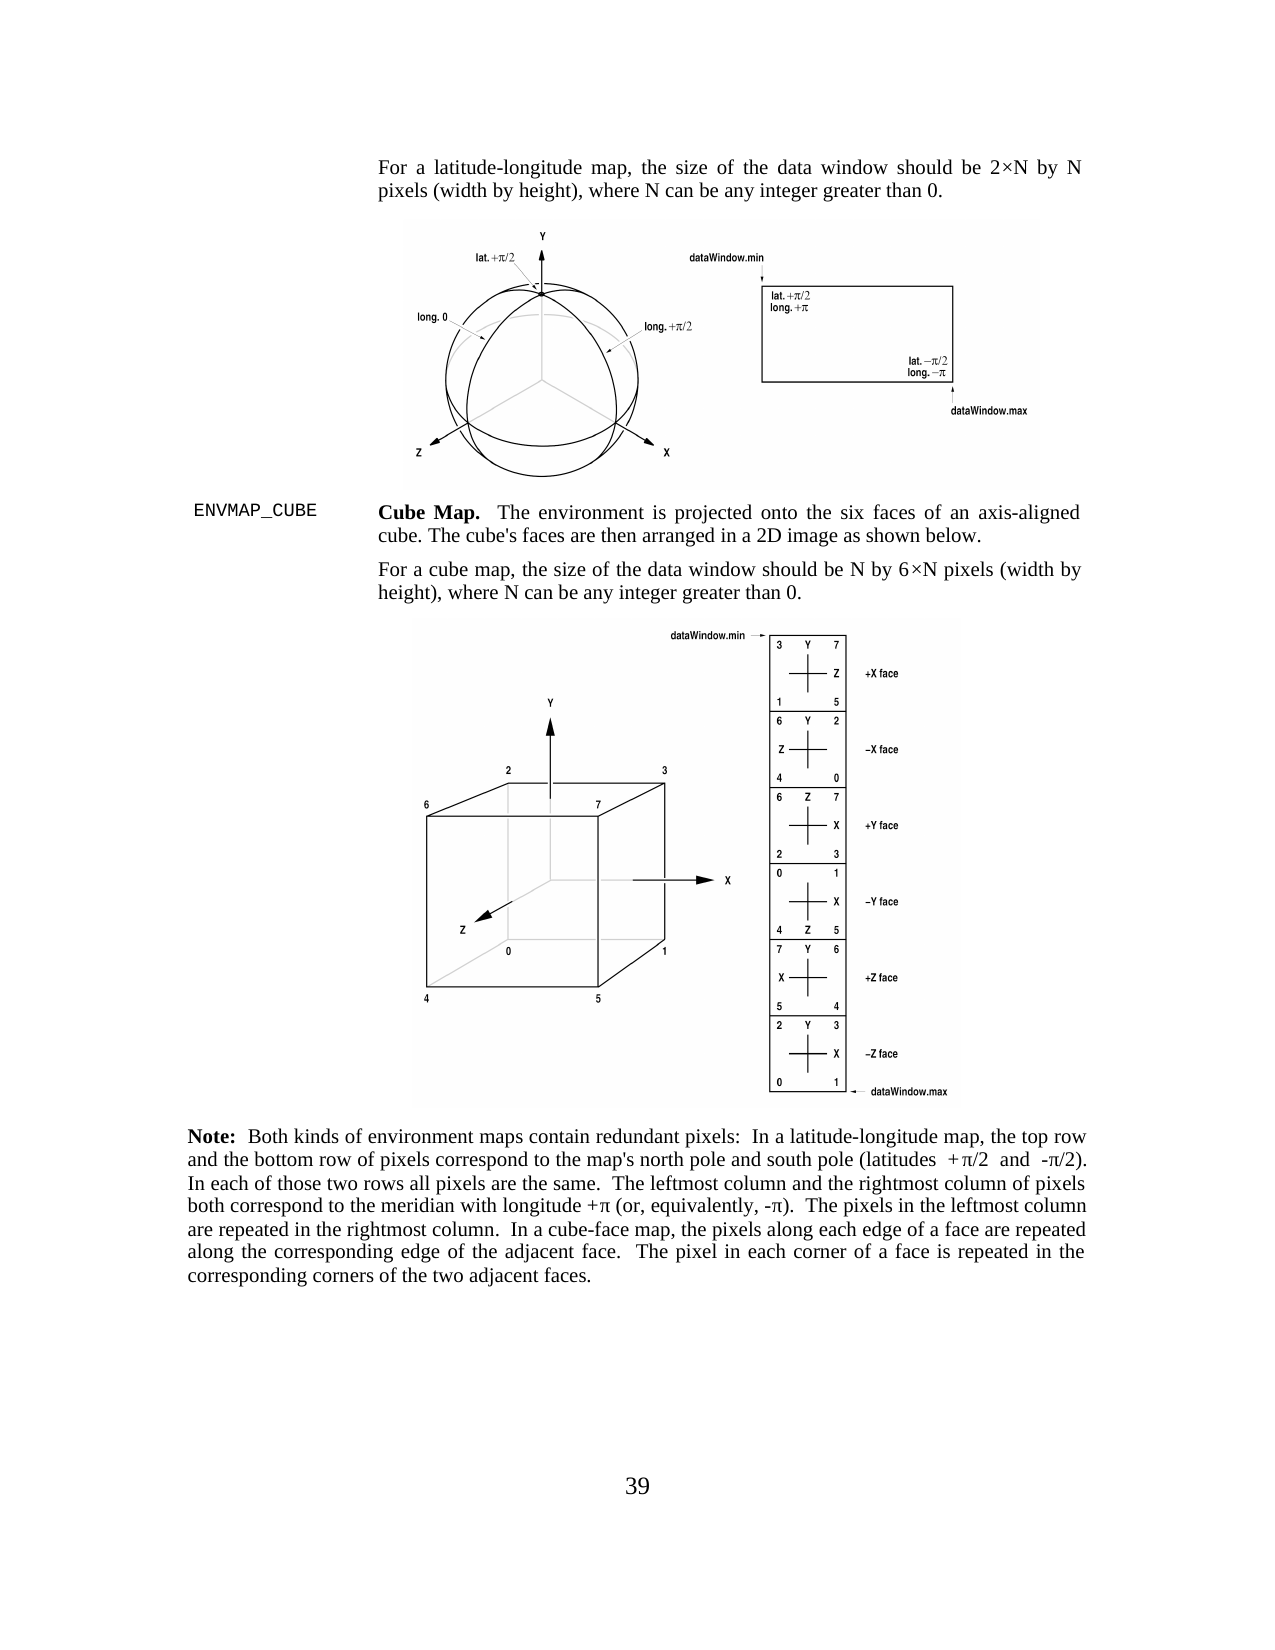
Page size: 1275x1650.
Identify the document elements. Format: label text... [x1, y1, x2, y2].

table_cell For a cube map, the size of the data window should be N by 6×N pixels (width by height), where N can be any integer greater than 0. [372, 553, 1087, 1113]
table_cell Cube Map. The environment is projected onto the six faces of an axis-aligned cube. The cube's faces are then arranged in a 2D image as shown below. [372, 495, 1087, 552]
table_cell ENVMAP_CUBE [188, 495, 372, 552]
table_cell [188, 150, 372, 495]
table_cell For a latitude-longitude map, the size of the data window should be 2×N by N pixels (width by height), where N can be any integer greater than 0. [372, 150, 1087, 495]
table_cell [188, 553, 372, 1113]
picture [411, 618, 961, 1108]
text Note: Both kinds of environment maps contain redundant pixels: In a latitude-longitude map, the top row and the bottom row of pixels correspond to the map's north pole and south pole (latitudes +π/2 and -π/2). In each of those two rows all pixels are the same. The leftmost column and the rightmost column of pixels both correspond to the meridian with longitude +π (or, equivalently, -π). The pixels in the leftmost column are repeated in the rightmost column. In a cube-face map, the pixels along each edge of a face are repeated along the corresponding edge of the adjacent face. The pixel in each corner of a face is repeated in the corresponding corners of the two adjacent faces. [187, 1125, 1087, 1286]
picture [403, 219, 1041, 490]
